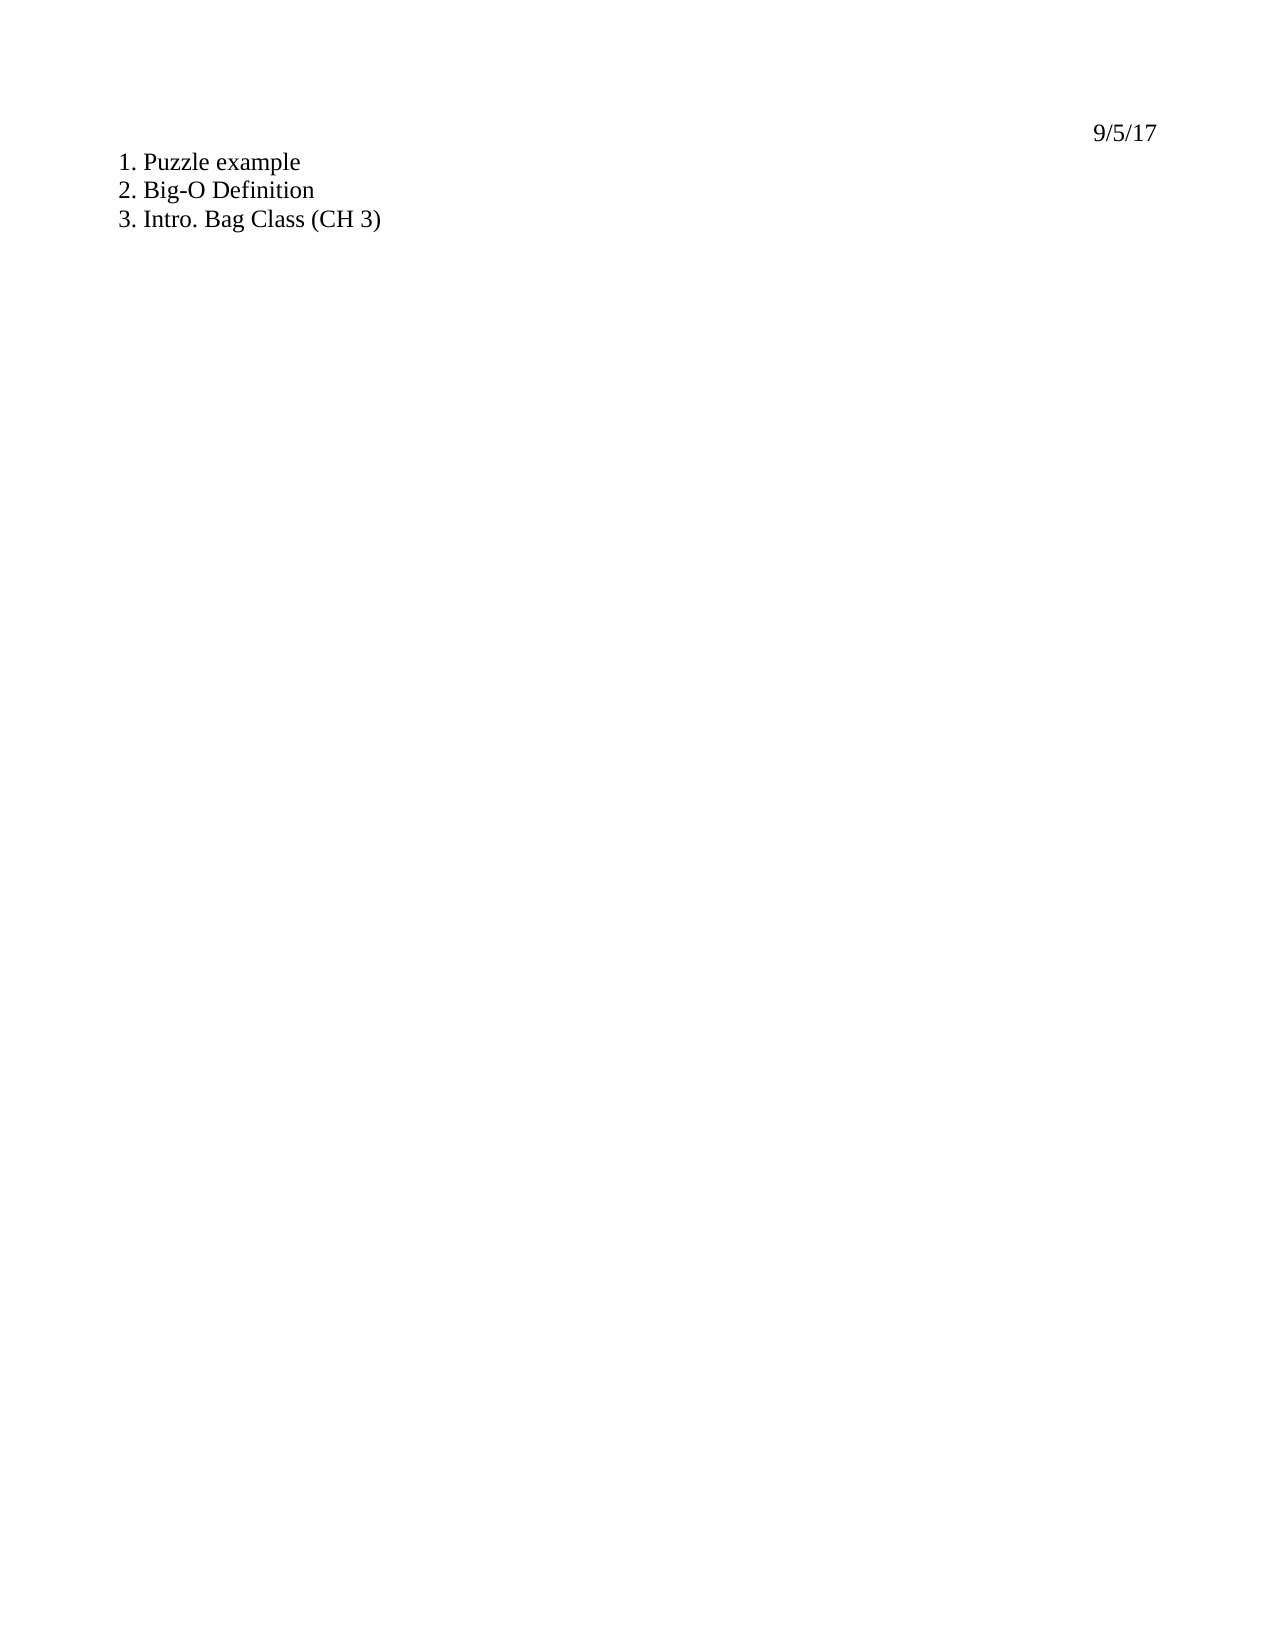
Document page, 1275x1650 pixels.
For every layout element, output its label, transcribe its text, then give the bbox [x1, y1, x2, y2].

text 1. Puzzle example [118, 147, 1157, 176]
text 9/5/17 [118, 118, 1157, 147]
text 3. Intro. Bag Class (CH 3) [118, 204, 1157, 233]
text 2. Big-O Definition [118, 176, 1157, 204]
